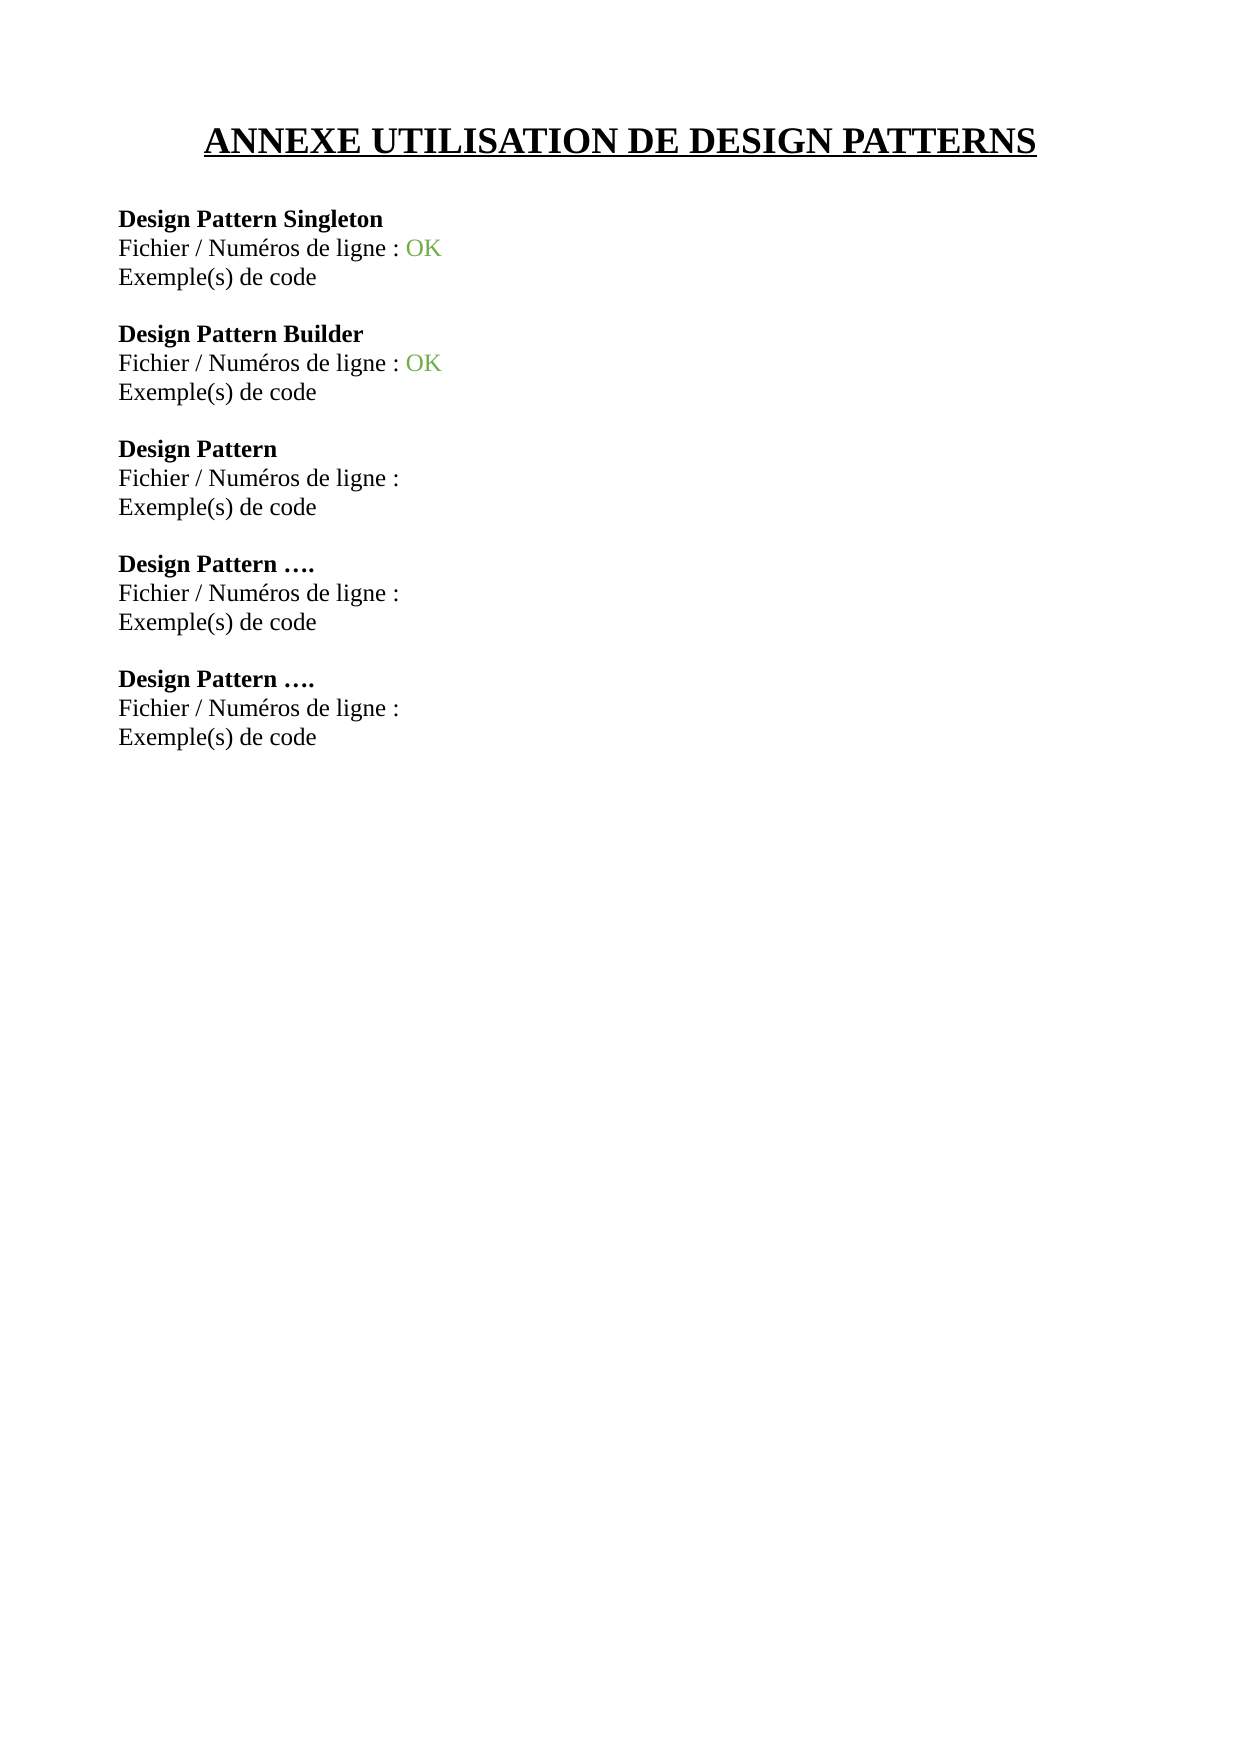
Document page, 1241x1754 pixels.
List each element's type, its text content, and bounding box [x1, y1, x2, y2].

text ANNEXE UTILISATION DE DESIGN PATTERNS [118, 118, 1122, 161]
text Fichier / Numéros de ligne : OK [118, 348, 1122, 377]
text Design Pattern …. [118, 549, 1122, 578]
text Design Pattern …. [118, 664, 1122, 693]
text Fichier / Numéros de ligne : [118, 463, 1122, 492]
text Exemple(s) de code [118, 492, 1122, 521]
text Design Pattern [118, 434, 1122, 463]
text Exemple(s) de code [118, 377, 1122, 406]
text Fichier / Numéros de ligne : OK [118, 233, 1122, 262]
text Fichier / Numéros de ligne : [118, 693, 1122, 722]
text Exemple(s) de code [118, 607, 1122, 636]
text Design Pattern Builder [118, 319, 1122, 348]
text Fichier / Numéros de ligne : [118, 578, 1122, 607]
text Design Pattern Singleton [118, 204, 1122, 233]
text Exemple(s) de code [118, 262, 1122, 291]
text Exemple(s) de code [118, 722, 1122, 751]
